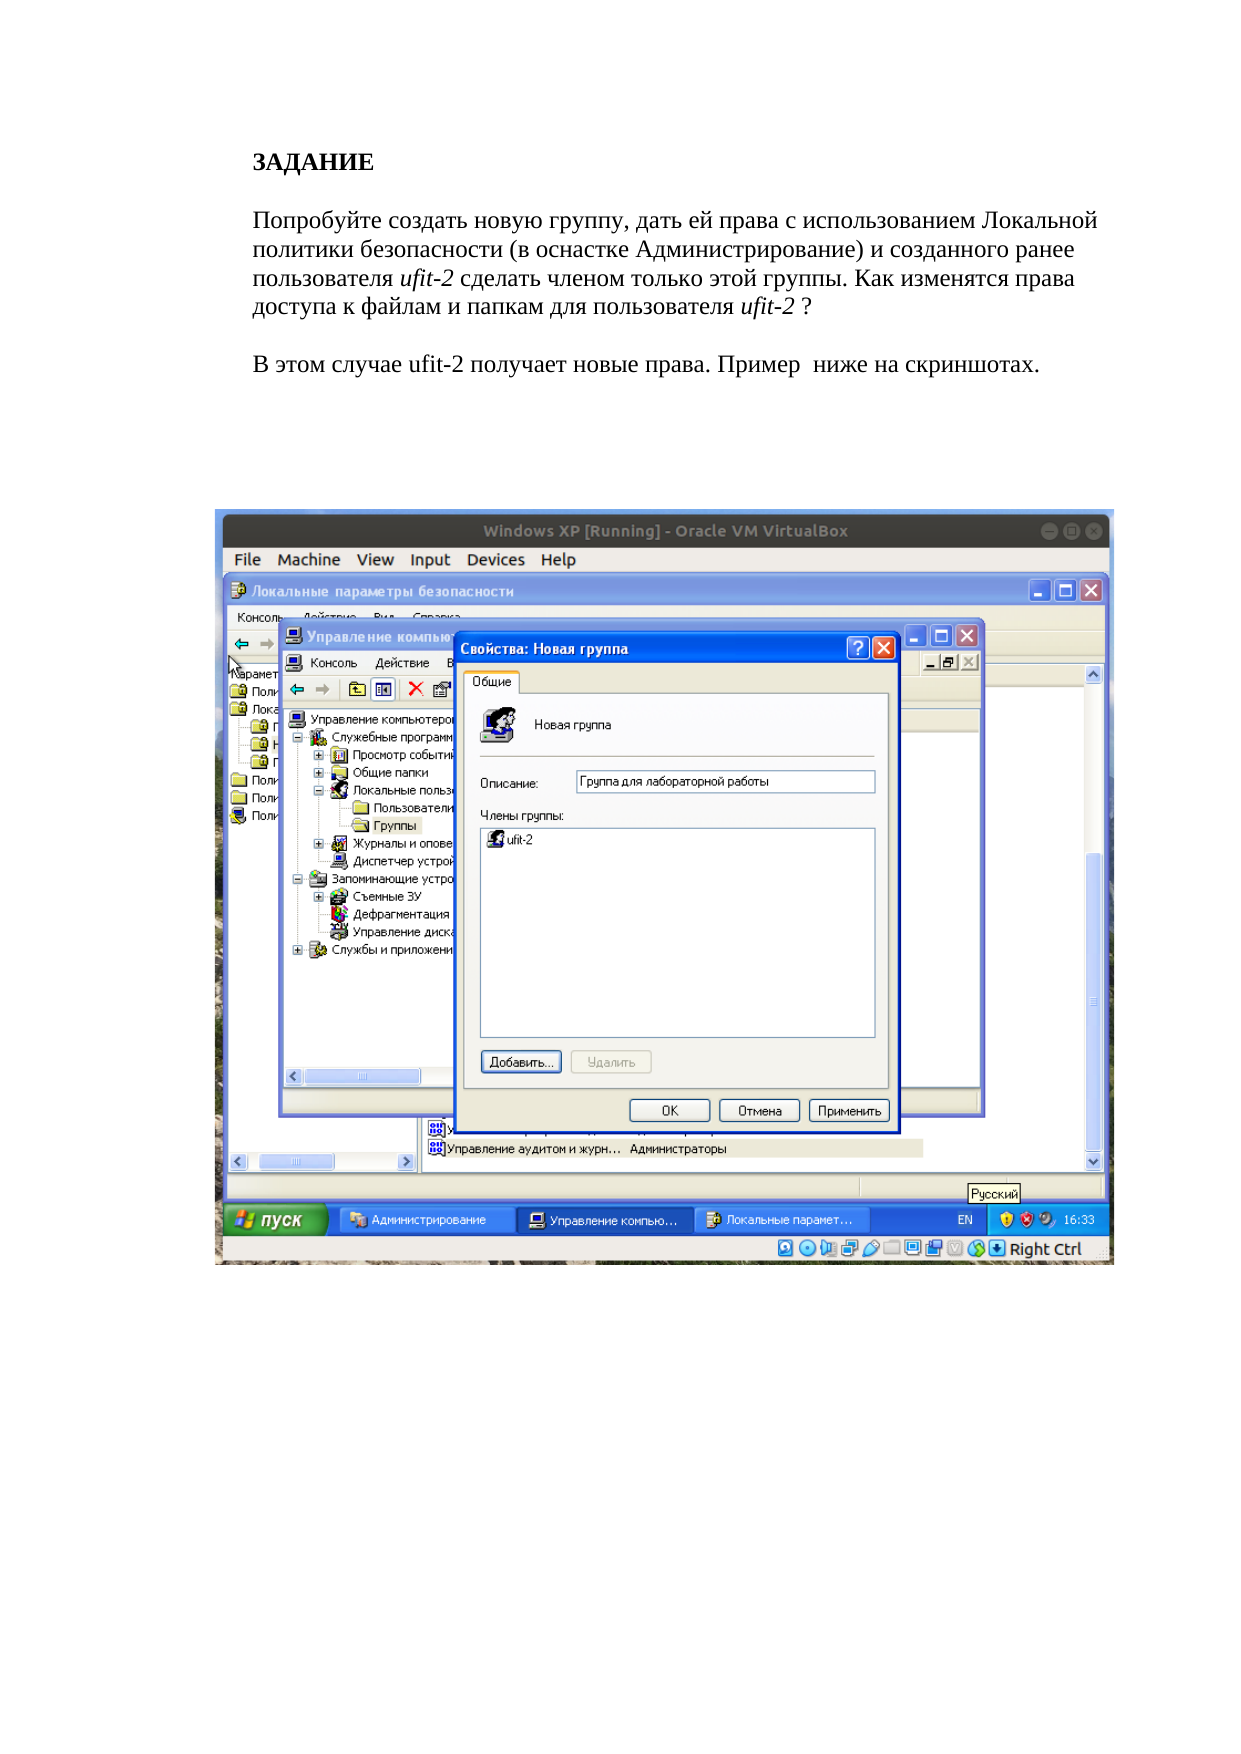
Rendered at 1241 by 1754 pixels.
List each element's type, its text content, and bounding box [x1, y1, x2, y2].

text ЗАДАНИЕ [252, 147, 1152, 176]
text В этом случае ufit-2 получает новые права. Пример ниже на скриншотах. [252, 349, 1152, 378]
picture [214, 509, 1115, 1265]
text Попробуйте создать новую группу, дать ей права с использованием Локальной политики безопасности (в оснастке Администрирование) и созданного ранее пользователя ufit-2 сделать членом только этой группы. Как изменятся права доступа к файлам и папкам для пользователя ufit-2 ? [252, 205, 1152, 320]
